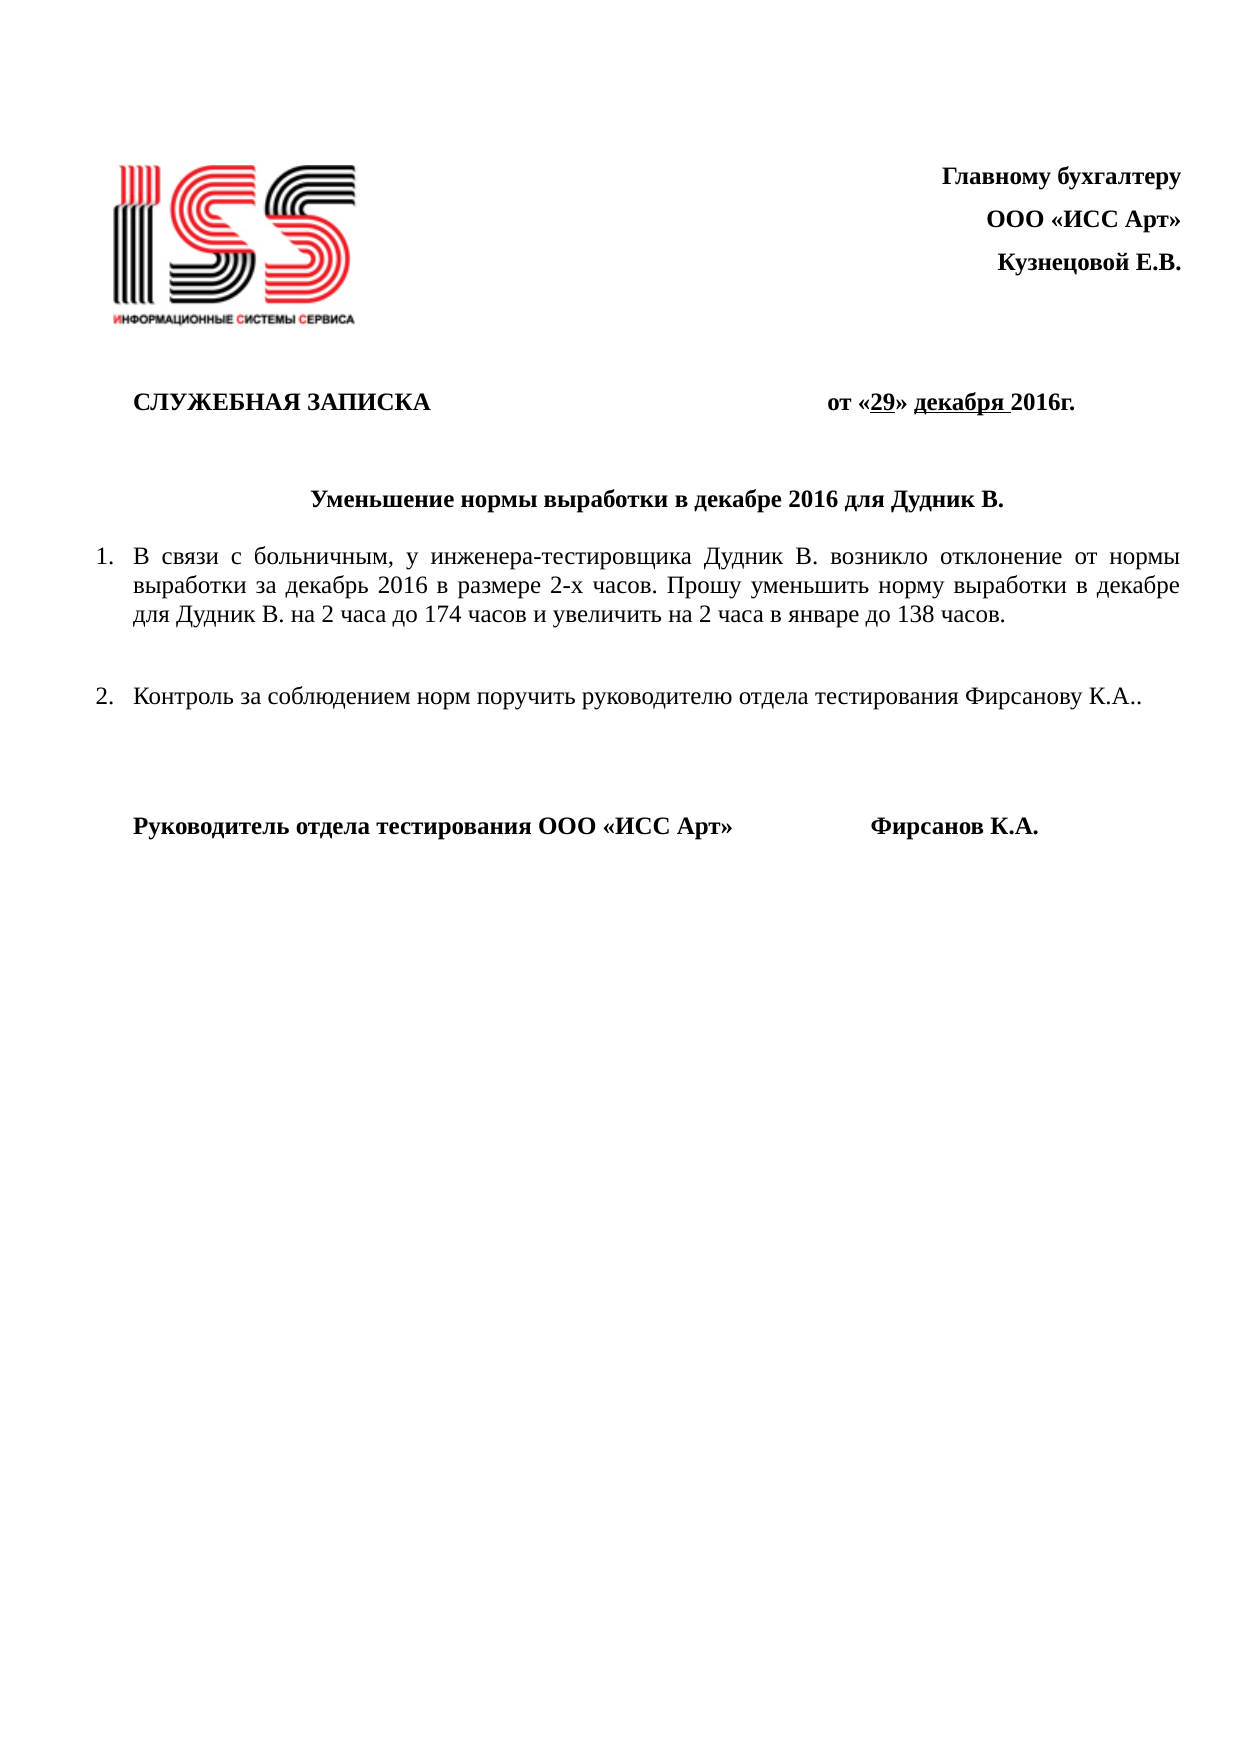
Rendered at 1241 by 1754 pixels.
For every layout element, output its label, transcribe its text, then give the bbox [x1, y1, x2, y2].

text Уменьшение нормы выработки в декабре 2016 для Дудник В. [133, 484, 1181, 512]
text Руководитель отдела тестирования ООО «ИСС Арт» Фирсанов К.А. [133, 811, 1181, 840]
text Главному бухгалтеру [133, 161, 1181, 190]
list Контроль за соблюдением норм поручить руководителю отдела тестирования Фирсанову К.А.. [95, 681, 1181, 710]
list В связи с больничным, у инженера-тестировщика Дудник В. возникло отклонение от нормы выработки за декабрь 2016 в размере 2-х часов. Прошу уменьшить норму выработки в декабре для Дудник В. на 2 часа до 174 часов и увеличить на 2 часа в январе до 138 часов. [95, 541, 1181, 627]
text Кузнецовой Е.В. [358, 247, 1181, 276]
picture [112, 165, 358, 327]
text ООО «ИСС Арт» [358, 204, 1181, 233]
text СЛУЖЕБНАЯ ЗАПИСКА от «29» декабря 2016г. [133, 387, 1181, 416]
